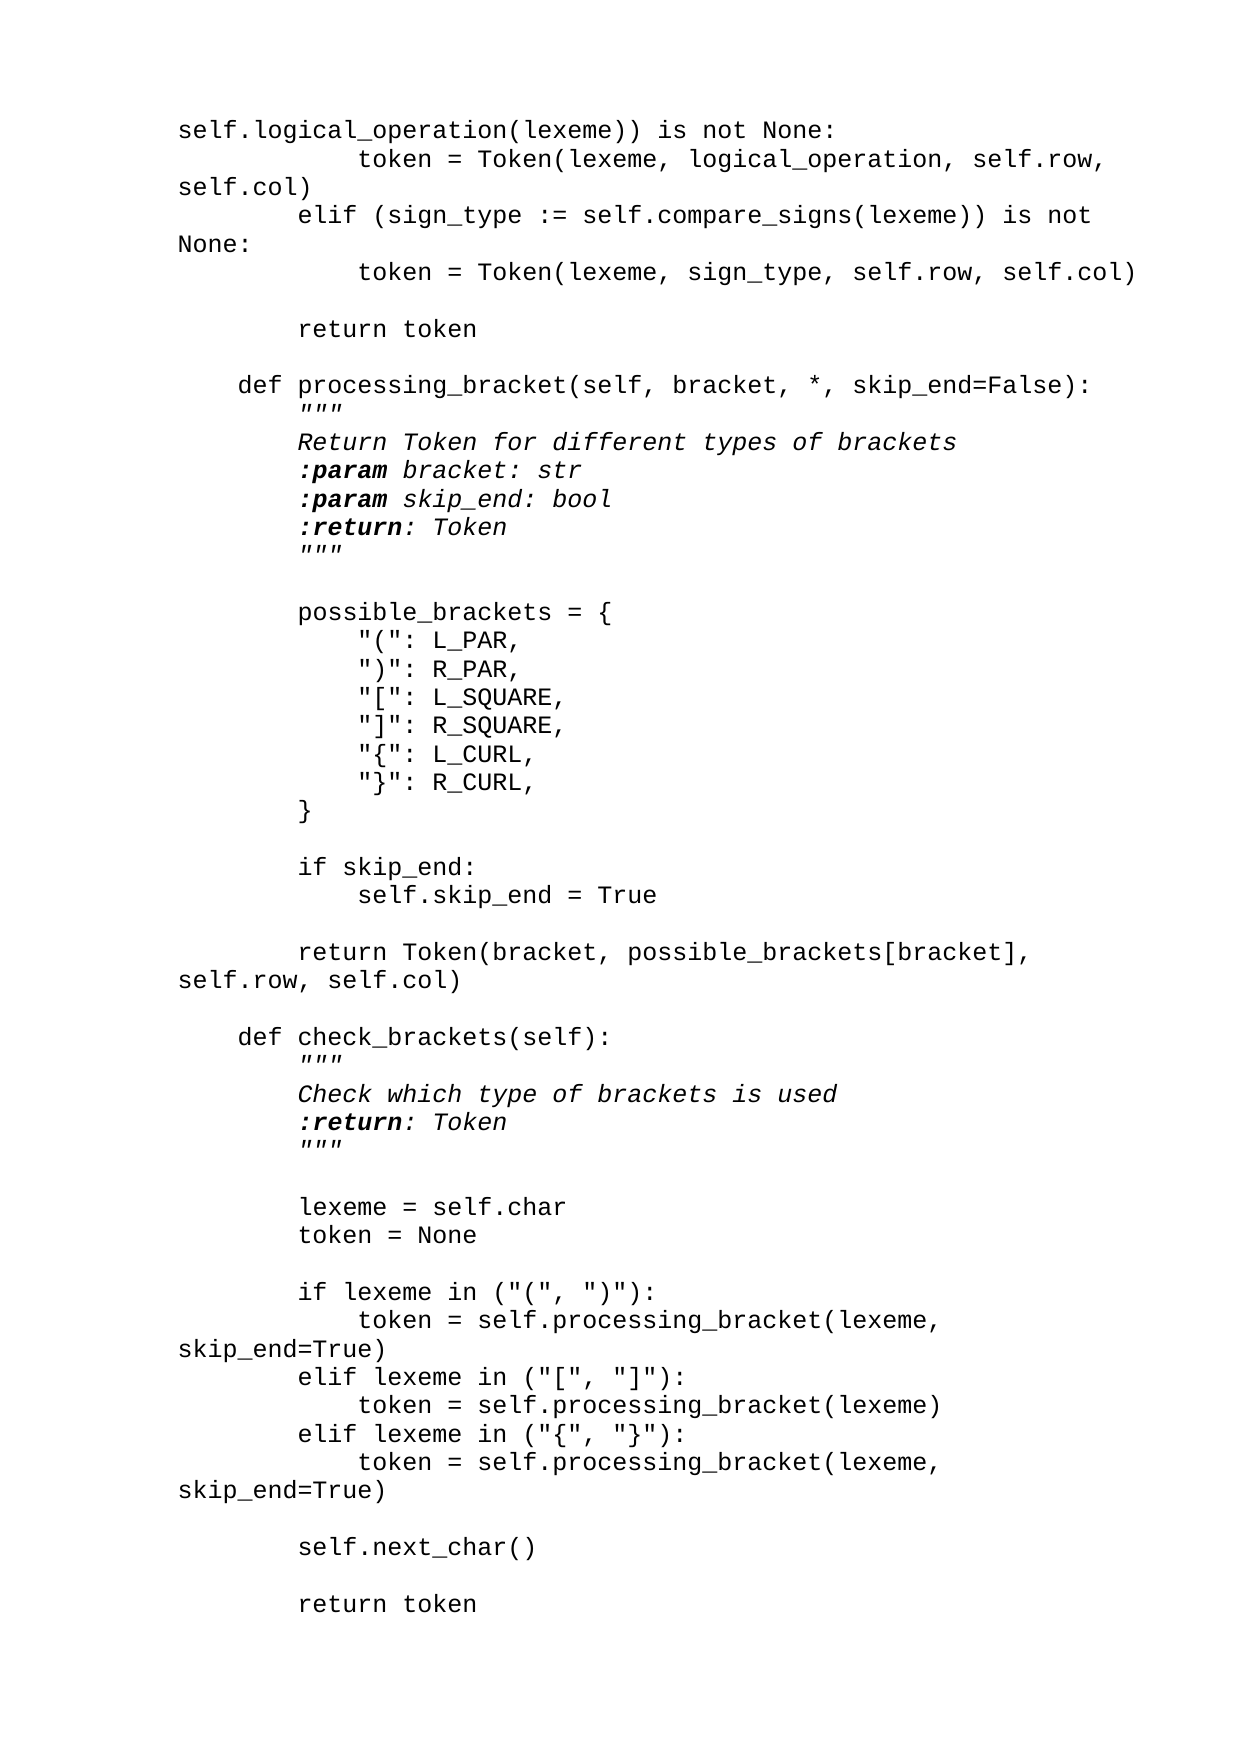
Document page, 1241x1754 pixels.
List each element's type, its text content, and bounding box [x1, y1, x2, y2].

text self.logical_operation(lexeme)) is not None: token = Token(lexeme, logical_operation, self.row, self.col) elif (sign_type := self.compare_signs(lexeme)) is not None: token = Token(lexeme, sign_type, self.row, self.col) return token def processing_bracket(self, bracket, *, skip_end=False): """ Return Token for different types of brackets :param bracket: str :param skip_end: bool :return: Token """ possible_brackets = { "(": L_PAR, ")": R_PAR, "[": L_SQUARE, "]": R_SQUARE, "{": L_CURL, "}": R_CURL, } if skip_end: self.skip_end = True return Token(bracket, possible_brackets[bracket], self.row, self.col) def check_brackets(self): """ Check which type of brackets is used :return: Token """ lexeme = self.char token = None if lexeme in ("(", ")"): token = self.processing_bracket(lexeme, skip_end=True) elif lexeme in ("[", "]"): token = self.processing_bracket(lexeme) elif lexeme in ("{", "}"): token = self.processing_bracket(lexeme, skip_end=True) self.next_char() return token [177, 118, 1152, 1620]
